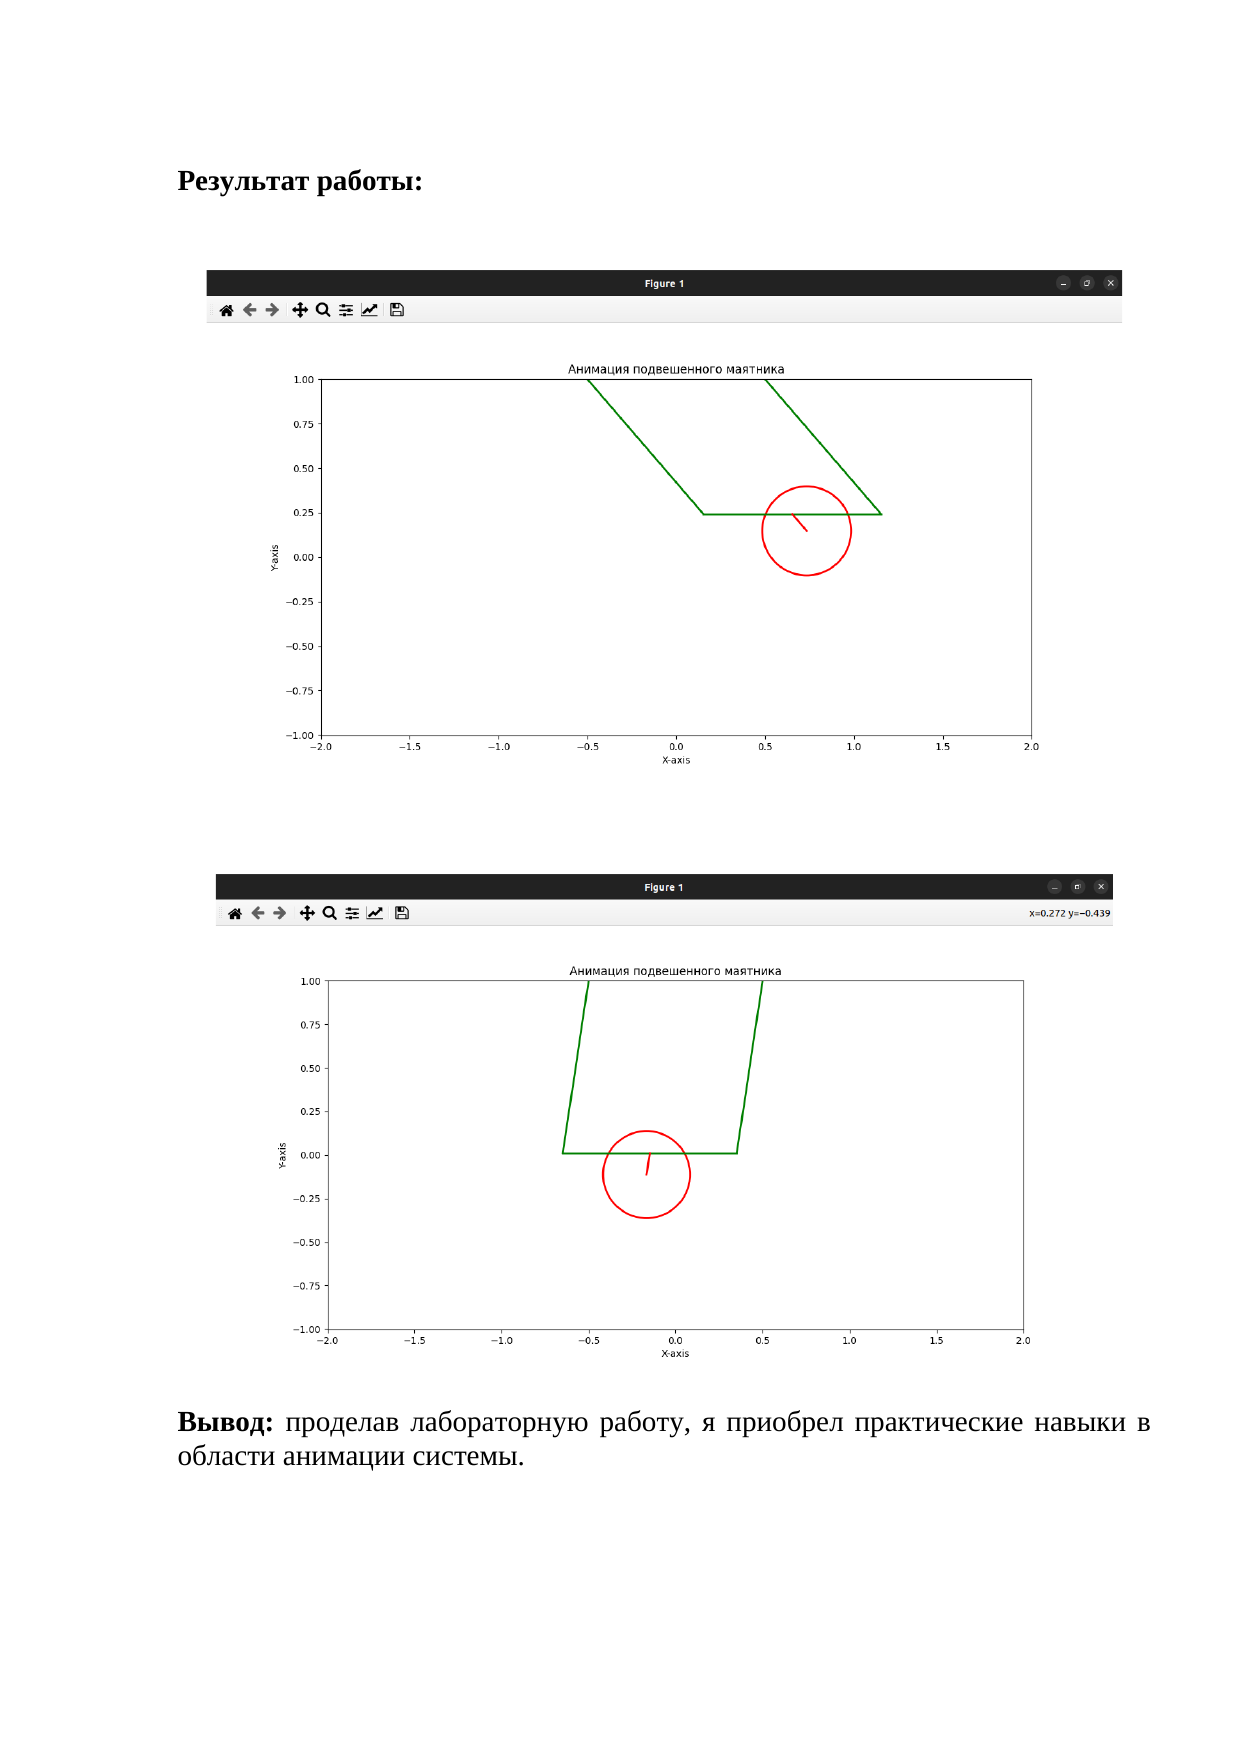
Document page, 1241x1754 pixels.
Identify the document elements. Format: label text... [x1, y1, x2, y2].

picture [206, 270, 1123, 786]
picture [215, 874, 1113, 1379]
text Результат работы: [177, 163, 1152, 197]
text Вывод: проделав лабораторную работу, я приобрел практические навыки в области анимации системы. [177, 1349, 1152, 1472]
